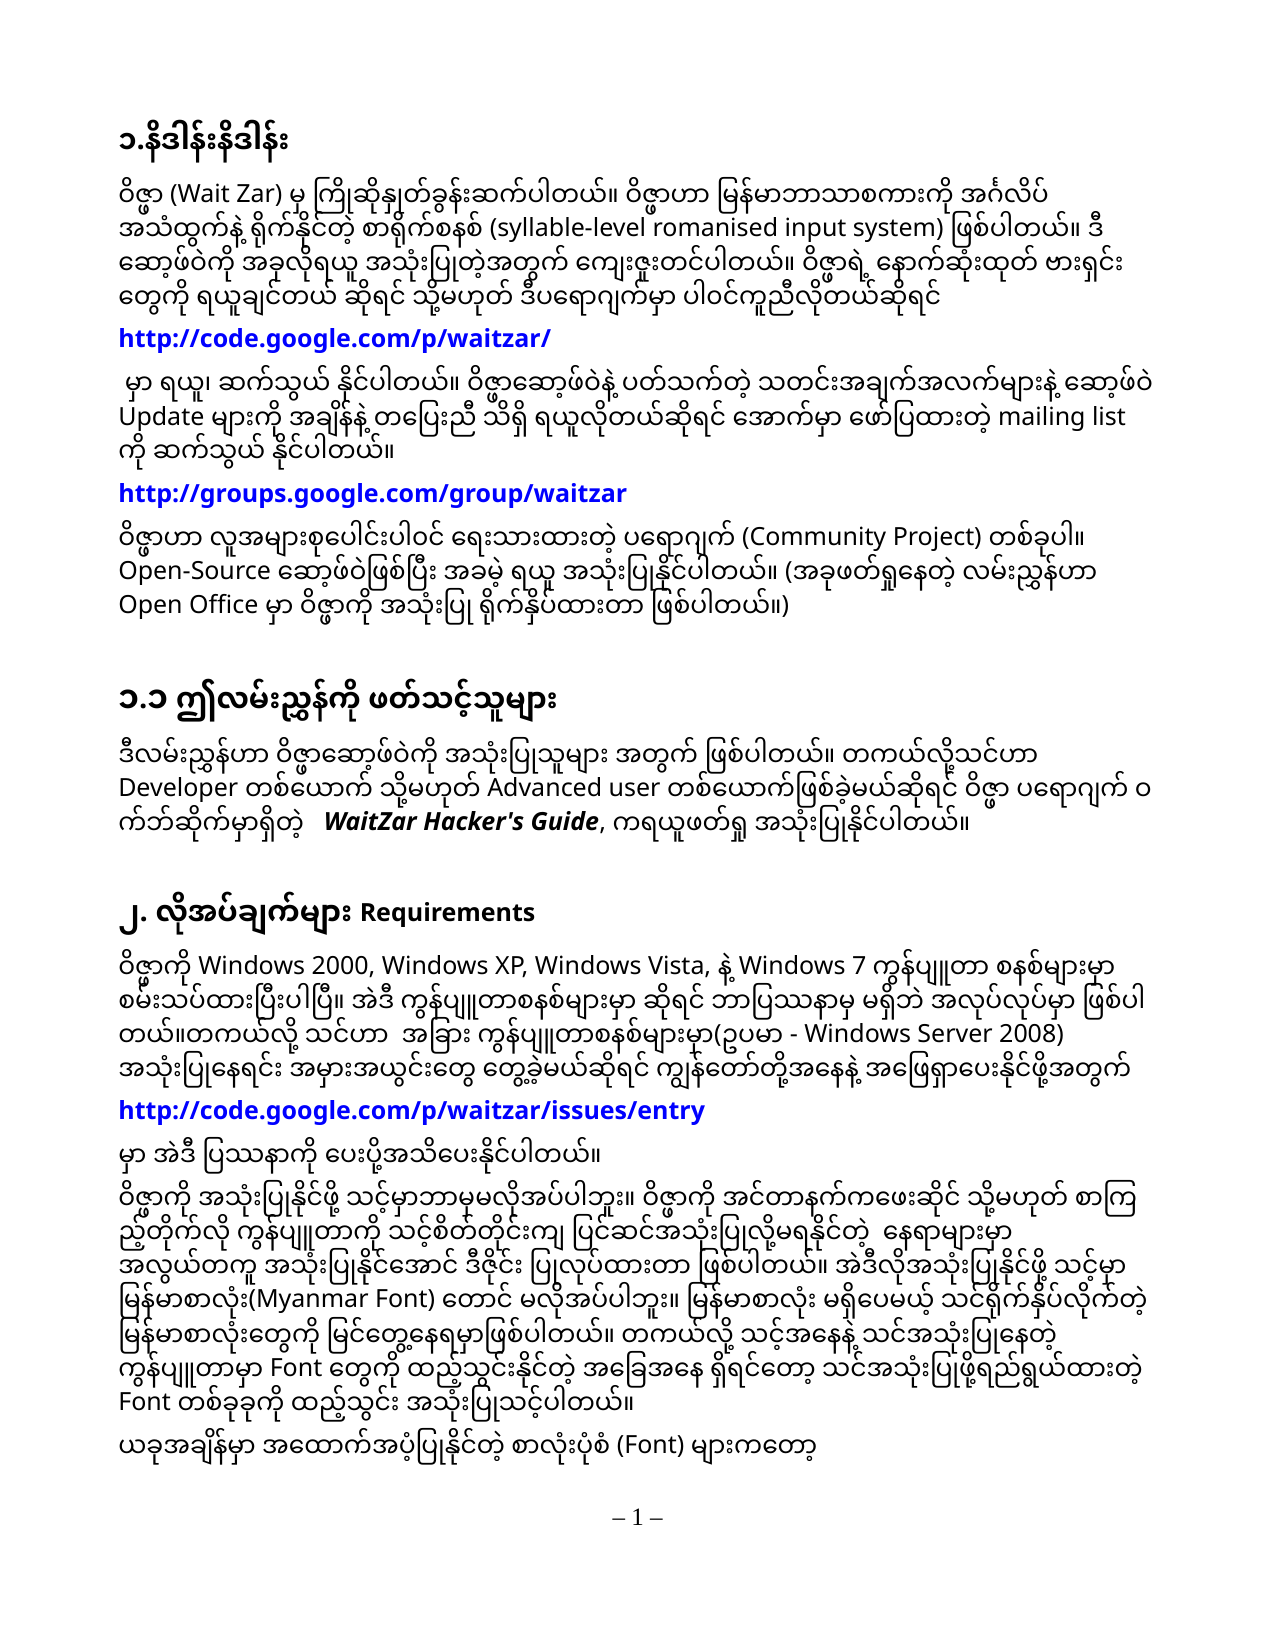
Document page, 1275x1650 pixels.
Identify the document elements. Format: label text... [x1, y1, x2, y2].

text ဝိဇ္ဖာကို အသုံးပြုနိုင်ဖို့ သင့်မှာဘာမှမလိုအပ်ပါဘူး။ ဝိဇ္ဖာကို အင်တာနက်ကဖေးဆိုင် သို့မဟုတ် စာကြည့်တိုက်လို ကွန်ပျူတာကို သင့်စိတ်တိုင်းကျ ပြင်ဆင်အသုံးပြုလို့မရနိုင်တဲ့ နေရာများမှာ အလွယ်တကူ အသုံးပြုနိုင်အောင် ဒီဇိုင်း ပြုလုပ်ထားတာ ဖြစ်ပါတယ်။ အဲဒီလိုအသုံးပြုနိုင်ဖို့ သင့်မှာ မြန်မာစာလုံး(Myanmar Font) တောင် မလိုအပ်ပါဘူး။ မြန်မာစာလုံး မရှိပေမယ့် သင်ရိုက်နှိပ်လိုက်တဲ့ မြန်မာစာလုံးတွေကို မြင်တွေ့နေရမှာဖြစ်ပါတယ်။ တကယ်လို့ သင့်အနေနဲ့ သင်အသုံးပြုနေတဲ့ ကွန်ပျူတာမှာ Font တွေကို ထည့်သွင်းနိုင်တဲ့ အခြေအနေ ရှိရင်တော့ သင်အသုံးပြုဖို့ရည်ရွယ်ထားတဲ့ Font တစ်ခုခုကို ထည့်သွင်း အသုံးပြုသင့်ပါတယ်။ [118, 1179, 1157, 1417]
text ဝိဇ္ဖာ (Wait Zar) မှ ကြိုဆိုနှုတ်ခွန်းဆက်ပါတယ်။ ဝိဇ္ဖာဟာ မြန်မာဘာသာစကားကို အင်္ဂလိပ်အသံထွက်နဲ့ ရိုက်နိုင်တဲ့ စာရိုက်စနစ် (syllable-level romanised input system) ဖြစ်ပါတယ်။ ဒီဆော့ဖ်ဝဲကို အခုလိုရယူ အသုံးပြုတဲ့အတွက် ကျေးဇူးတင်ပါတယ်။ ဝိဇ္ဖာရဲ့ နောက်ဆုံးထုတ် ဗားရှင်းတွေကို ရယူချင်တယ် ဆိုရင် သို့မဟုတ် ဒီပရောဂျက်မှာ ပါ၀င်ကူညီလိုတယ်ဆိုရင် [118, 176, 1157, 312]
text မှာ အဲဒီ ပြဿနာကို ပေးပို့အသိပေးနိုင်ပါတယ်။ [118, 1136, 1157, 1170]
text ဒီလမ်းညွှန်ဟာ ဝိဇ္ဖာဆော့ဖ်ဝဲကို အသုံးပြုသူများ အတွက် ဖြစ်ပါတယ်။ တကယ်လို့သင်ဟာ Developer တစ်ယောက် သို့မဟုတ် Advanced user တစ်ယောက်ဖြစ်ခဲ့မယ်ဆိုရင် ဝိဇ္ဖာ ပရောဂျက် ဝက်ဘ်ဆိုက်မှာရှိတဲ့ WaitZar Hacker's Guide, ကရယူဖတ်ရှု အသုံးပြုနိုင်ပါတယ်။ [118, 736, 1157, 838]
text ဝိဇ္ဖာဟာ လူအများစုပေါင်းပါ၀င် ရေးသားထားတဲ့ ပရောဂျက် (Community Project) တစ်ခုပါ။ Open-Source ဆော့ဖ်ဝဲဖြစ်ပြီး အခမဲ့ ရယူ အသုံးပြုနိုင်ပါတယ်။ (အခုဖတ်ရှုနေတဲ့ လမ်းညွှန်ဟာ Open Office မှာ ဝိဇ္ဖာကို အသုံးပြု ရိုက်နှိပ်ထားတာ ဖြစ်ပါတယ်။) [118, 518, 1157, 620]
subtitle ၂. လိုအပ်ချက်များ Requirements [118, 890, 1157, 930]
text http://code.google.com/p/waitzar/issues/entry [118, 1093, 1157, 1127]
subtitle ၁.၁ ဤလမ်းညွှန်ကို ဖတ်သင့်သူများ [118, 672, 1157, 718]
subtitle ၁.နိဒါန်းနိဒါန်း [118, 118, 1157, 158]
text ဝိဇ္ဖာကို Windows 2000, Windows XP, Windows Vista, နဲ့ Windows 7 ကွန်ပျူတာ စနစ်များမှာ စမ်းသပ်ထားပြီးပါပြီ။ အဲဒီ ကွန်ပျူတာစနစ်များမှာ ဆိုရင် ဘာပြဿနာမှ မရှိဘဲ အလုပ်လုပ်မှာ ဖြစ်ပါတယ်။တကယ်လို့ သင်ဟာ အခြား ကွန်ပျူတာစနစ်များမှာ(ဥပမာ - Windows Server 2008) အသုံးပြုနေရင်း အမှားအယွင်းတွေ တွေ့ခဲ့မယ်ဆိုရင် ကျွန်တော်တို့အနေနဲ့ အဖြေရှာပေးနိုင်ဖို့အတွက် [118, 948, 1157, 1084]
text ယခုအချိန်မှာ အထောက်အပံ့ပြုနိုင်တဲ့ စာလုံးပုံစံ (Font) များကတော့ [118, 1426, 1157, 1460]
text မှာ ရယူ၊ ဆက်သွယ် နိုင်ပါတယ်။ ဝိဇ္ဖာဆော့ဖ်ဝဲနဲ့ ပတ်သက်တဲ့ သတင်းအချက်အလက်များနဲ့ ဆော့ဖ်ဝဲ Update များကို အချိန်နဲ့ တပြေးညီ သိရှိ ရယူလိုတယ်ဆိုရင် အောက်မှာ ဖော်ပြထားတဲ့ mailing list ကို ဆက်သွယ် နိုင်ပါတယ်။ [118, 364, 1157, 466]
text http://groups.google.com/group/waitzar [118, 475, 1157, 509]
text http://code.google.com/p/waitzar/ [118, 321, 1157, 355]
